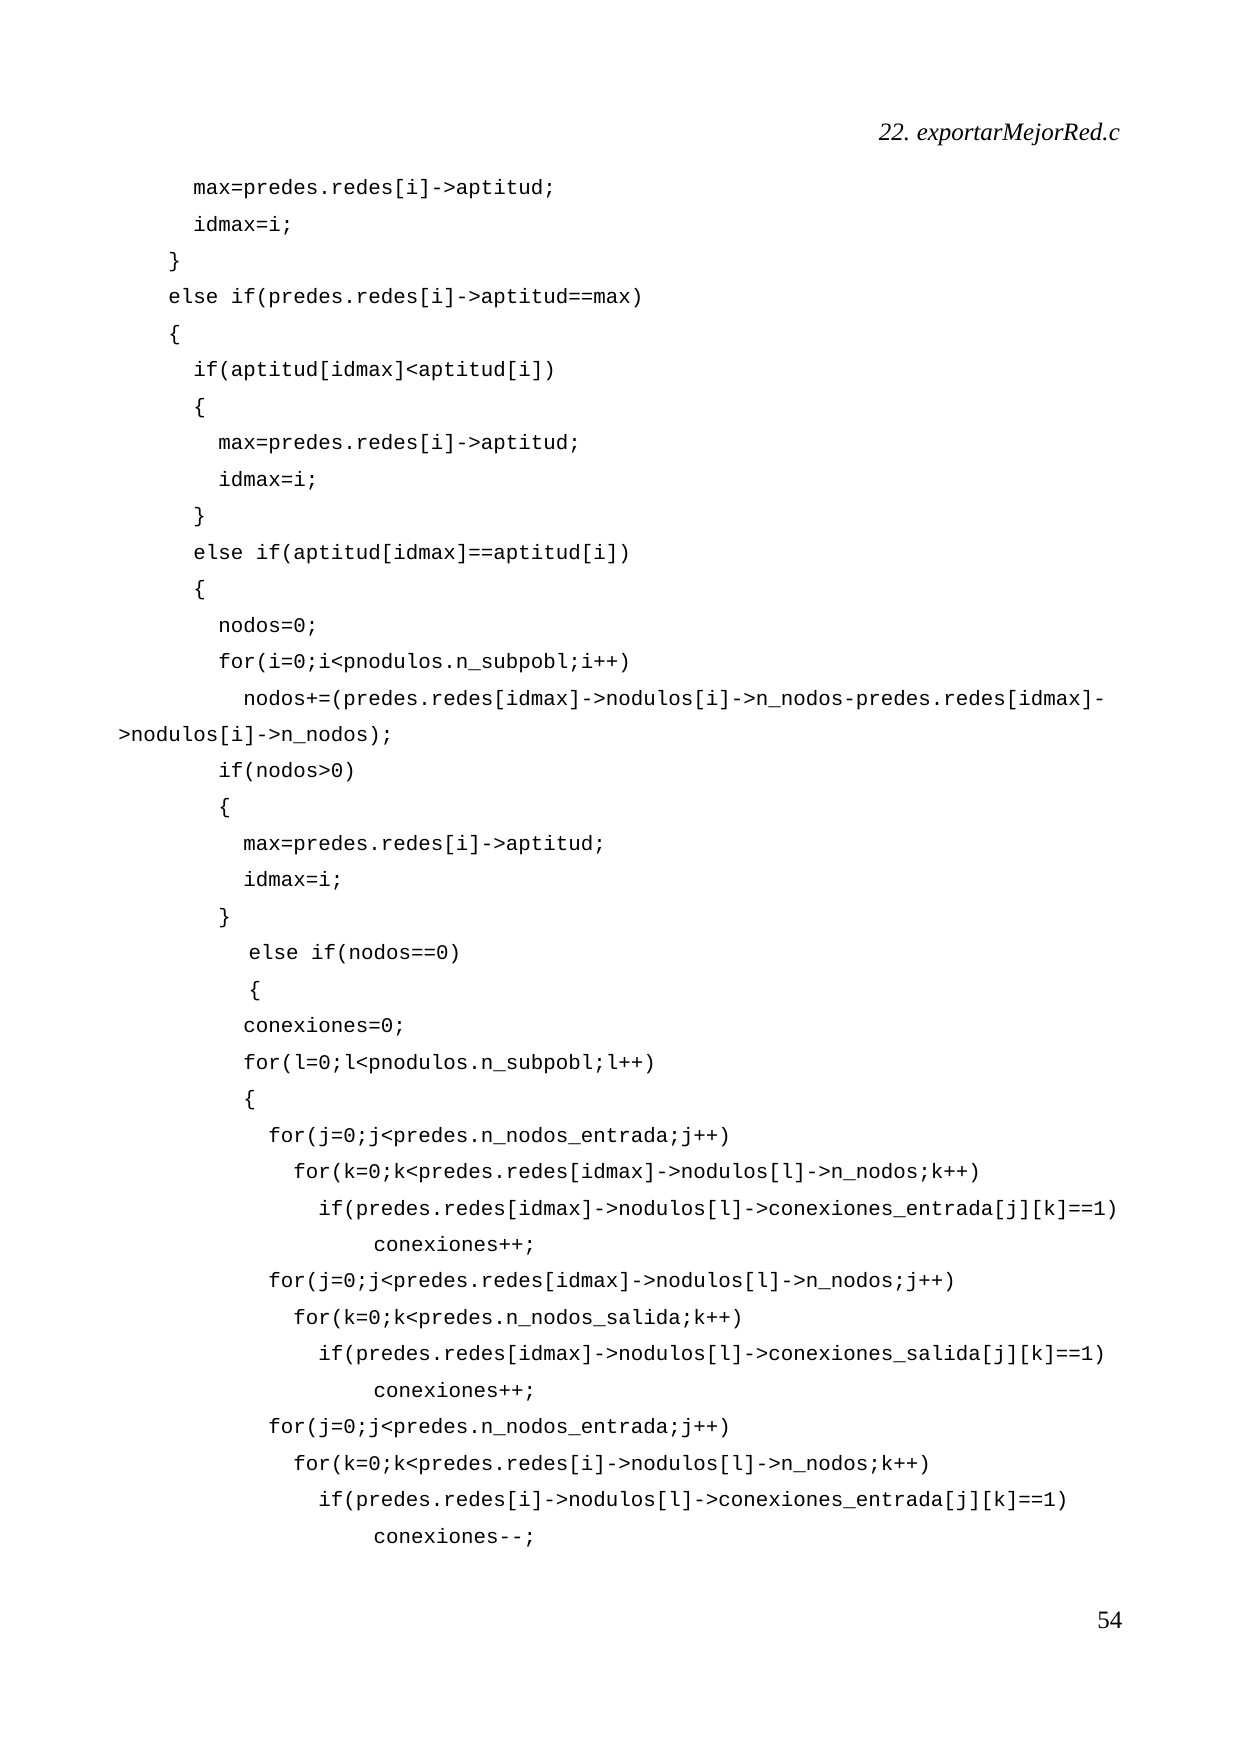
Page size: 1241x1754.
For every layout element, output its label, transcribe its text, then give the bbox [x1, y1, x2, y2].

text for(k=0;k<predes.redes[i]->nodulos[l]->n_nodos;k++) [118, 1453, 1122, 1477]
text else if(nodos==0) [118, 942, 1122, 966]
text for(k=0;k<predes.n_nodos_salida;k++) [118, 1307, 1122, 1331]
text if(nodos>0) [118, 760, 1122, 784]
text else if(predes.redes[i]->aptitud==max) [118, 286, 1122, 310]
text { [118, 396, 1122, 420]
text if(predes.redes[idmax]->nodulos[l]->conexiones_entrada[j][k]==1) [118, 1197, 1122, 1221]
text { [118, 578, 1122, 602]
text max=predes.redes[i]->aptitud; [118, 432, 1122, 456]
text for(k=0;k<predes.redes[idmax]->nodulos[l]->n_nodos;k++) [118, 1161, 1122, 1185]
text else if(aptitud[idmax]==aptitud[i]) [118, 542, 1122, 566]
text nodos=0; [118, 614, 1122, 638]
text idmax=i; [118, 469, 1122, 493]
text } [118, 250, 1122, 274]
text } [118, 505, 1122, 529]
text max=predes.redes[i]->aptitud; [118, 833, 1122, 857]
text { [118, 796, 1122, 820]
text for(i=0;i<pnodulos.n_subpobl;i++) [118, 651, 1122, 675]
text { [118, 979, 1122, 1003]
text if(aptitud[idmax]<aptitud[i]) [118, 359, 1122, 383]
text if(predes.redes[idmax]->nodulos[l]->conexiones_salida[j][k]==1) [118, 1343, 1122, 1367]
text for(l=0;l<pnodulos.n_subpobl;l++) [118, 1052, 1122, 1076]
text for(j=0;j<predes.redes[idmax]->nodulos[l]->n_nodos;j++) [118, 1270, 1122, 1294]
text nodos+=(predes.redes[idmax]->nodulos[i]->n_nodos-predes.redes[idmax]->nodulos[i]->n_nodos); [118, 687, 1122, 747]
text conexiones=0; [118, 1015, 1122, 1039]
text conexiones--; [118, 1526, 1122, 1549]
text idmax=i; [118, 213, 1122, 237]
text for(j=0;j<predes.n_nodos_entrada;j++) [118, 1416, 1122, 1440]
text max=predes.redes[i]->aptitud; [118, 177, 1122, 201]
text } [118, 906, 1122, 930]
text conexiones++; [118, 1234, 1122, 1258]
text if(predes.redes[i]->nodulos[l]->conexiones_entrada[j][k]==1) [118, 1489, 1122, 1513]
text conexiones++; [118, 1380, 1122, 1404]
text for(j=0;j<predes.n_nodos_entrada;j++) [118, 1124, 1122, 1148]
text { [118, 1088, 1122, 1112]
text idmax=i; [118, 869, 1122, 893]
text { [118, 323, 1122, 347]
